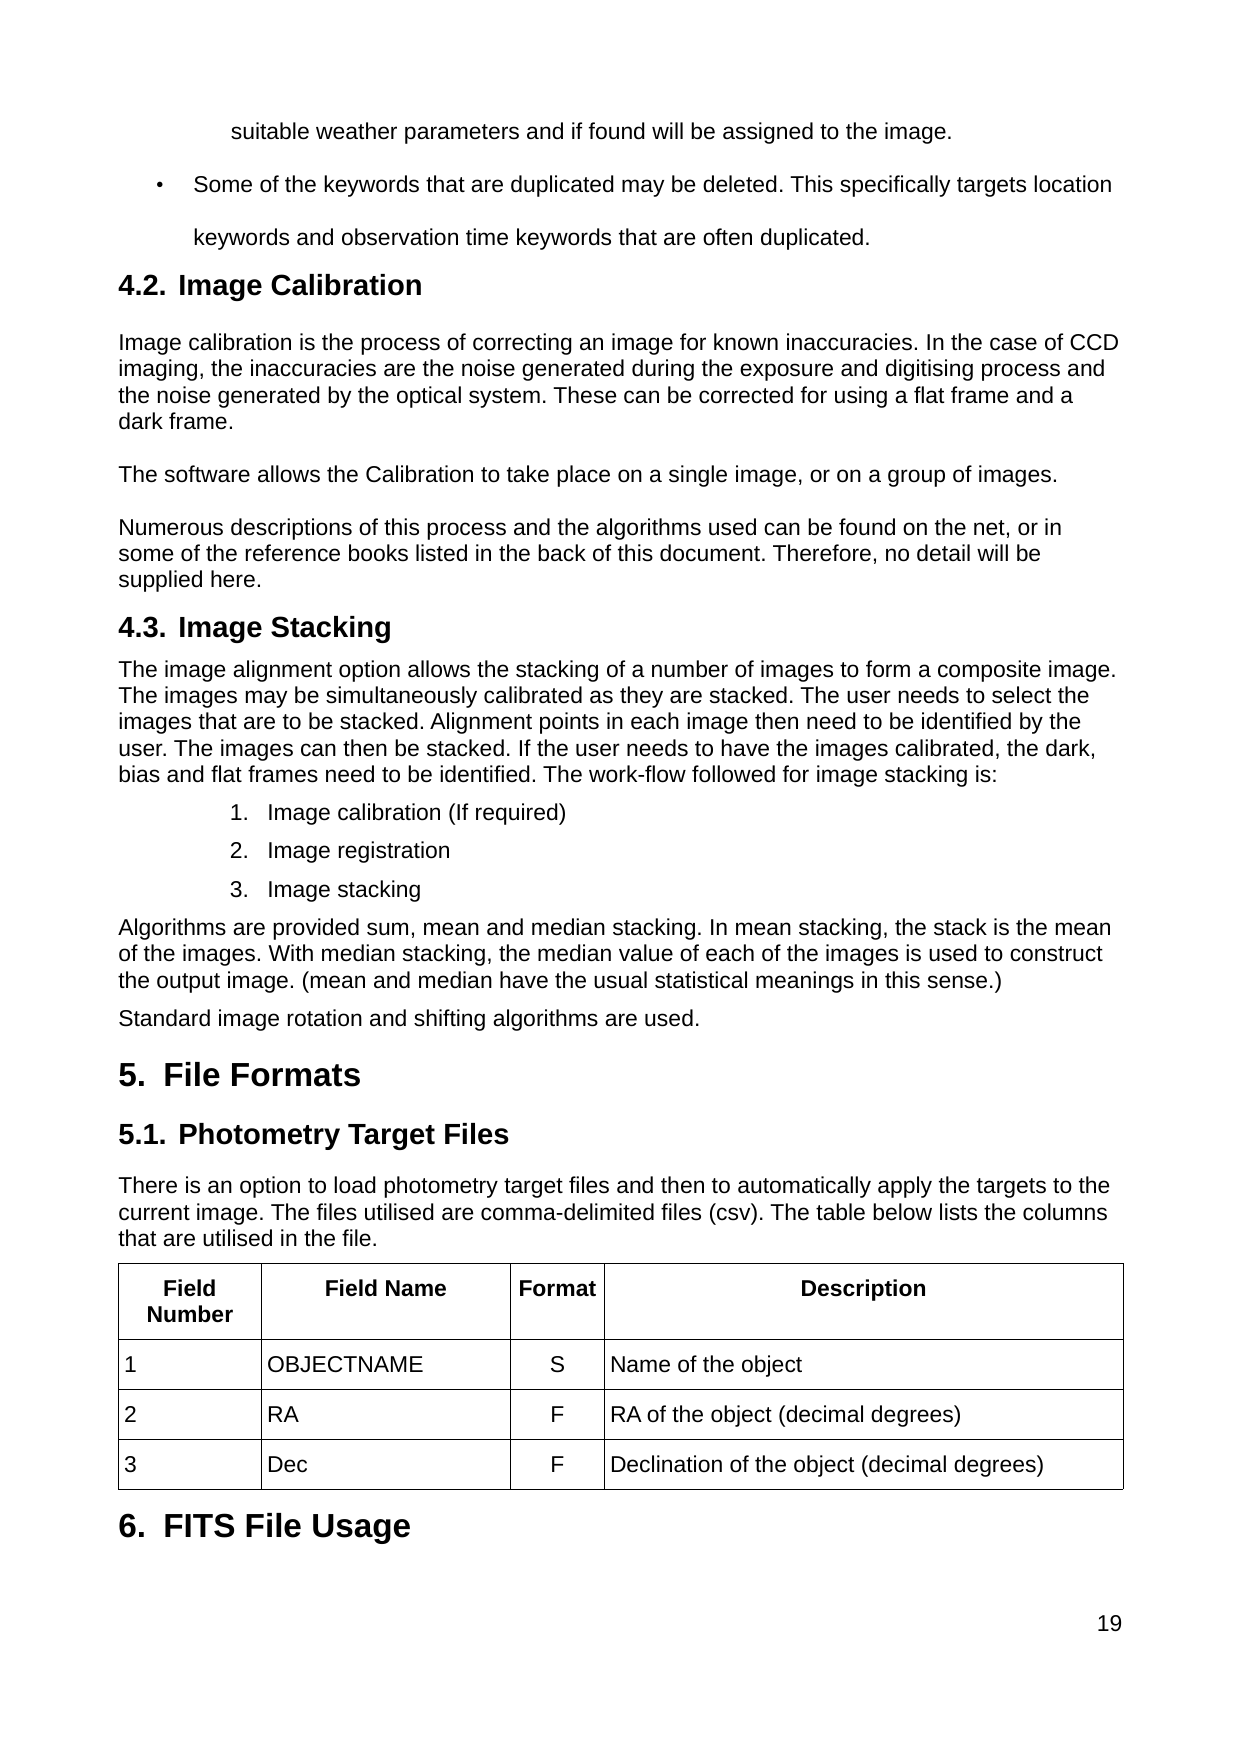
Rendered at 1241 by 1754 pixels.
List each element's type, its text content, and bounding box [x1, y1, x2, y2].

subtitle Image Calibration [118, 268, 1122, 301]
table_cell RA [262, 1390, 510, 1439]
text Standard image rotation and shifting algorithms are used. [118, 1005, 1122, 1031]
table_cell OBJECTNAME [262, 1340, 510, 1389]
text The image alignment option allows the stacking of a number of images to form a composite image. The images may be simultaneously calibrated as they are stacked. The user needs to select the images that are to be stacked. Alignment points in each image then need to be identified by the user. The images can then be stacked. If the user needs to have the images calibrated, the dark, bias and flat frames need to be identified. The work-flow followed for image stacking is: [118, 656, 1122, 787]
list suitable weather parameters and if found will be assigned to the image. [193, 118, 1122, 144]
text There is an option to load photometry target files and then to automatically apply the targets to the current image. The files utilised are comma-delimited files (csv). The table below lists the columns that are utilised in the file. [118, 1156, 1122, 1251]
table_header Description [605, 1264, 1123, 1339]
text Algorithms are provided sum, mean and median stacking. In mean stacking, the stack is the mean of the images. With median stacking, the median value of each of the images is used to construct the output image. (mean and median have the usual statistical meanings in this sense.) [118, 914, 1122, 993]
table_cell Dec [262, 1440, 510, 1489]
subtitle FITS File Usage [118, 1506, 1122, 1545]
table_cell 1 [119, 1340, 261, 1389]
subtitle File Formats [118, 1055, 1122, 1093]
text The software allows the Calibration to take place on a single image, or on a group of images. [118, 446, 1122, 487]
table_cell F [511, 1440, 604, 1489]
table_cell RA of the object (decimal degrees) [605, 1390, 1123, 1439]
table_cell 3 [119, 1440, 261, 1489]
list Image registration [229, 837, 1122, 864]
table_cell Name of the object [605, 1340, 1123, 1389]
subtitle Image Stacking [118, 610, 1122, 644]
subtitle Photometry Target Files [118, 1117, 1122, 1151]
list Image stacking [229, 876, 1122, 902]
table_cell 2 [119, 1390, 261, 1439]
table_cell F [511, 1390, 604, 1439]
text Numerous descriptions of this process and the algorithms used can be found on the net, or in some of the reference books listed in the back of this document. Therefore, no detail will be supplied here. [118, 499, 1122, 592]
table_cell S [511, 1340, 604, 1389]
table_header Format [511, 1264, 604, 1339]
list Image calibration (If required) [229, 799, 1122, 826]
text Image calibration is the process of correcting an image for known inaccuracies. In the case of CCD imaging, the inaccuracies are the noise generated during the exposure and digitising process and the noise generated by the optical system. These can be corrected for using a flat frame and a dark frame. [118, 307, 1122, 434]
table_header Field Number [119, 1264, 261, 1339]
list Some of the keywords that are duplicated may be deleted. This specifically targets location keywords and observation time keywords that are often duplicated. [156, 156, 1122, 250]
table_cell Declination of the object (decimal degrees) [605, 1440, 1123, 1489]
table_header Field Name [262, 1264, 510, 1339]
